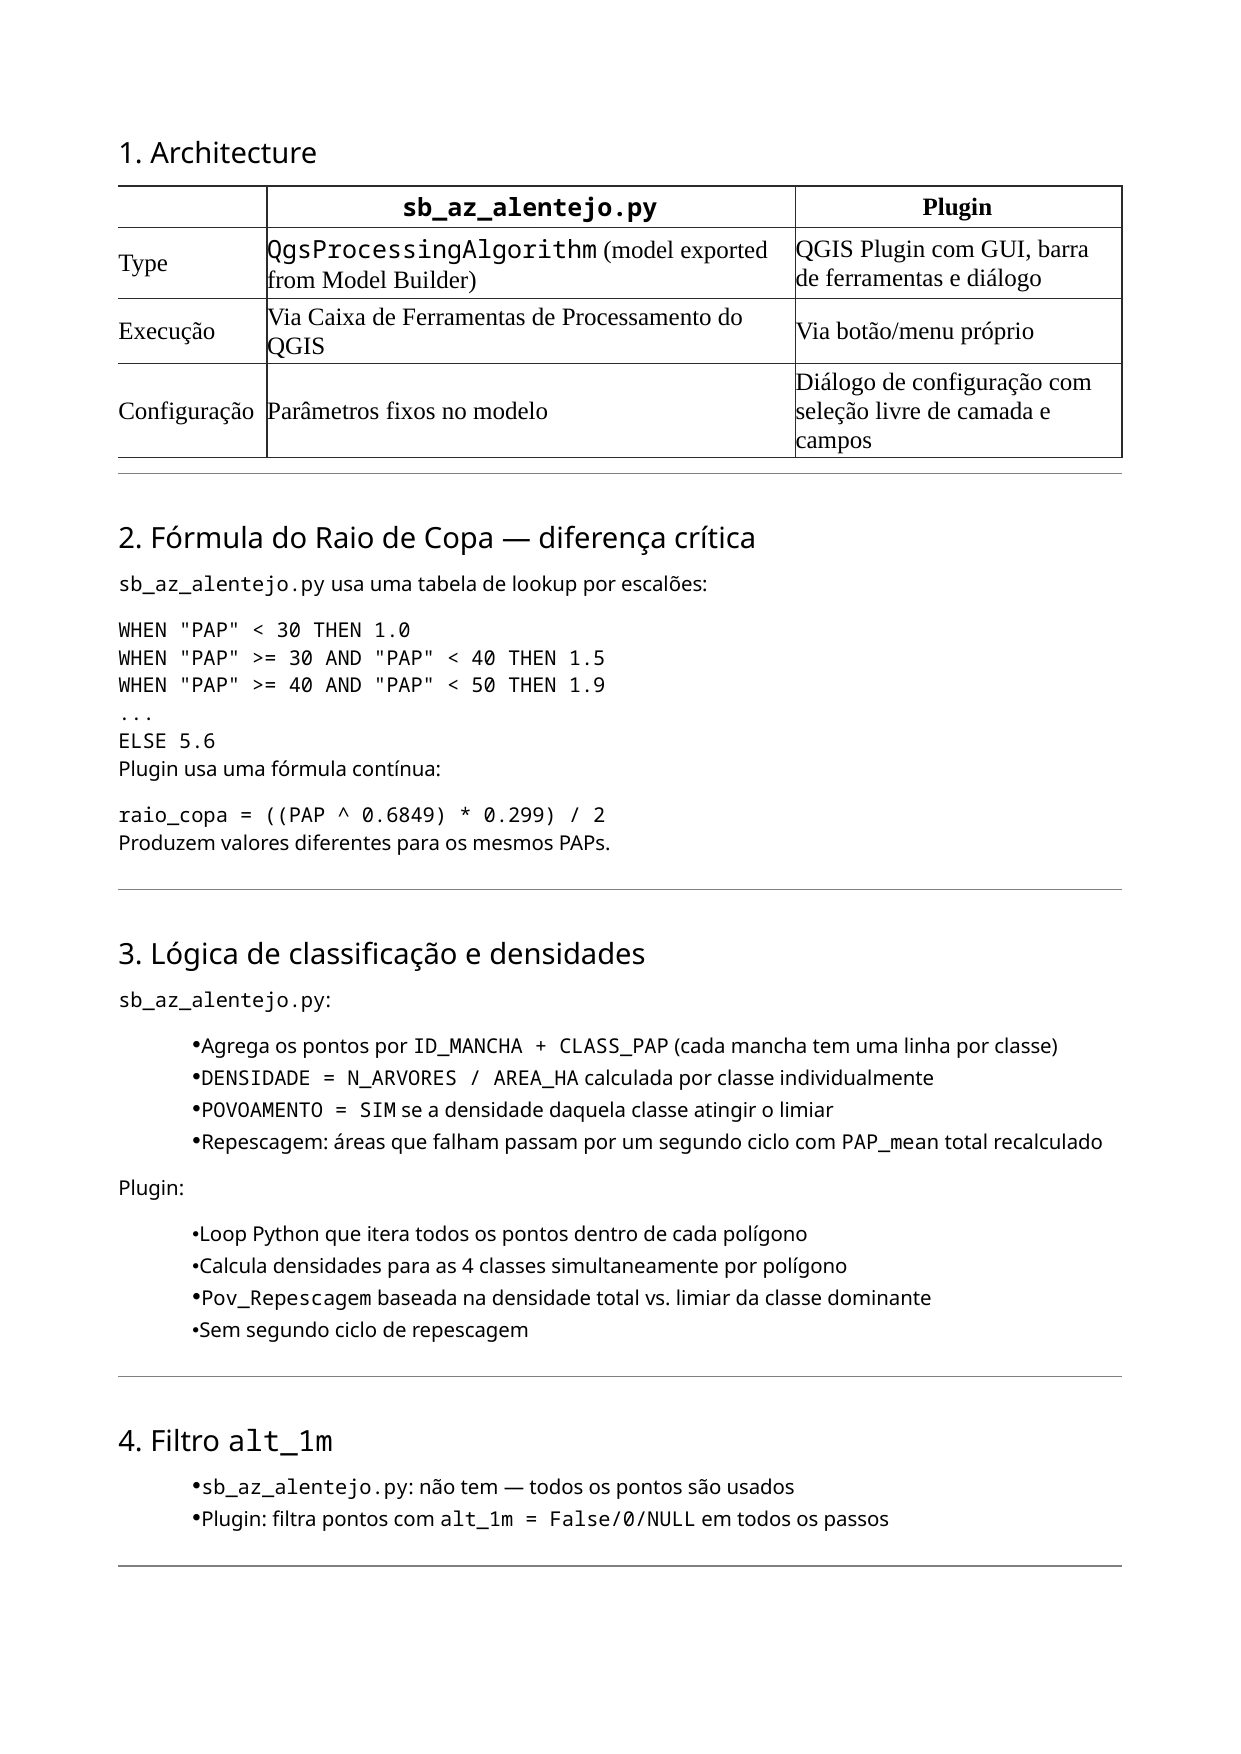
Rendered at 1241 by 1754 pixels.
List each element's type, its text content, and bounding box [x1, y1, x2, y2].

table_header sb_az_alentejo.py [268, 187, 795, 227]
list Loop Python que itera todos os pontos dentro de cada polígono [118, 1220, 1122, 1248]
list POVOAMENTO = SIM se a densidade daquela classe atingir o limiar [118, 1096, 1122, 1123]
list Pov_Repescagem baseada na densidade total vs. limiar da classe dominante [118, 1284, 1122, 1311]
table_cell QGIS Plugin com GUI, barra de ferramentas e diálogo [796, 228, 1121, 297]
text WHEN "PAP" >= 30 AND "PAP" < 40 THEN 1.5 [118, 643, 1122, 671]
text raio_copa = ((PAP ^ 0.6849) * 0.299) / 2 [118, 801, 1122, 828]
subtitle 3. Lógica de classificação e densidades [118, 933, 1122, 973]
list Agrega os pontos por ID_MANCHA + CLASS_PAP (cada mancha tem uma linha por classe) [118, 1032, 1122, 1060]
text sb_az_alentejo.py: [118, 986, 1122, 1013]
text Plugin: [118, 1174, 1122, 1201]
text ... [118, 699, 1122, 727]
subtitle 2. Fórmula do Raio de Copa — diferença crítica [118, 517, 1122, 557]
text WHEN "PAP" >= 40 AND "PAP" < 50 THEN 1.9 [118, 671, 1122, 699]
table_cell Via botão/menu próprio [796, 299, 1121, 363]
list Repescagem: áreas que falham passam por um segundo ciclo com PAP_mean total recalculado [118, 1127, 1122, 1155]
text Plugin usa uma fórmula contínua: [118, 754, 1122, 782]
list Sem segundo ciclo de repescagem [118, 1315, 1122, 1343]
table_cell Parâmetros fixos no modelo [268, 364, 795, 457]
table_cell Via Caixa de Ferramentas de Processamento do QGIS [268, 299, 795, 363]
list Calcula densidades para as 4 classes simultaneamente por polígono [118, 1252, 1122, 1279]
list sb_az_alentejo.py: não tem — todos os pontos são usados [118, 1473, 1122, 1501]
table_cell Diálogo de configuração com seleção livre de camada e campos [796, 364, 1121, 457]
text sb_az_alentejo.py usa uma tabela de lookup por escalões: [118, 569, 1122, 597]
text WHEN "PAP" < 30 THEN 1.0 [118, 616, 1122, 643]
text Produzem valores diferentes para os mesmos PAPs. [118, 828, 1122, 856]
table_header [118, 187, 266, 227]
table_cell Configuração [118, 364, 266, 457]
list Plugin: filtra pontos com alt_1m = False/0/NULL em todos os passos [118, 1504, 1122, 1532]
table_cell Type [118, 228, 266, 297]
table_cell Execução [118, 299, 266, 363]
table_header Plugin [796, 187, 1121, 227]
subtitle 1. Architecture [118, 133, 1122, 172]
list DENSIDADE = N_ARVORES / AREA_HA calculada por classe individualmente [118, 1064, 1122, 1092]
text ELSE 5.6 [118, 727, 1122, 754]
table_cell QgsProcessingAlgorithm (model exported from Model Builder) [268, 228, 795, 297]
subtitle 4. Filtro alt_1m [118, 1421, 1122, 1460]
